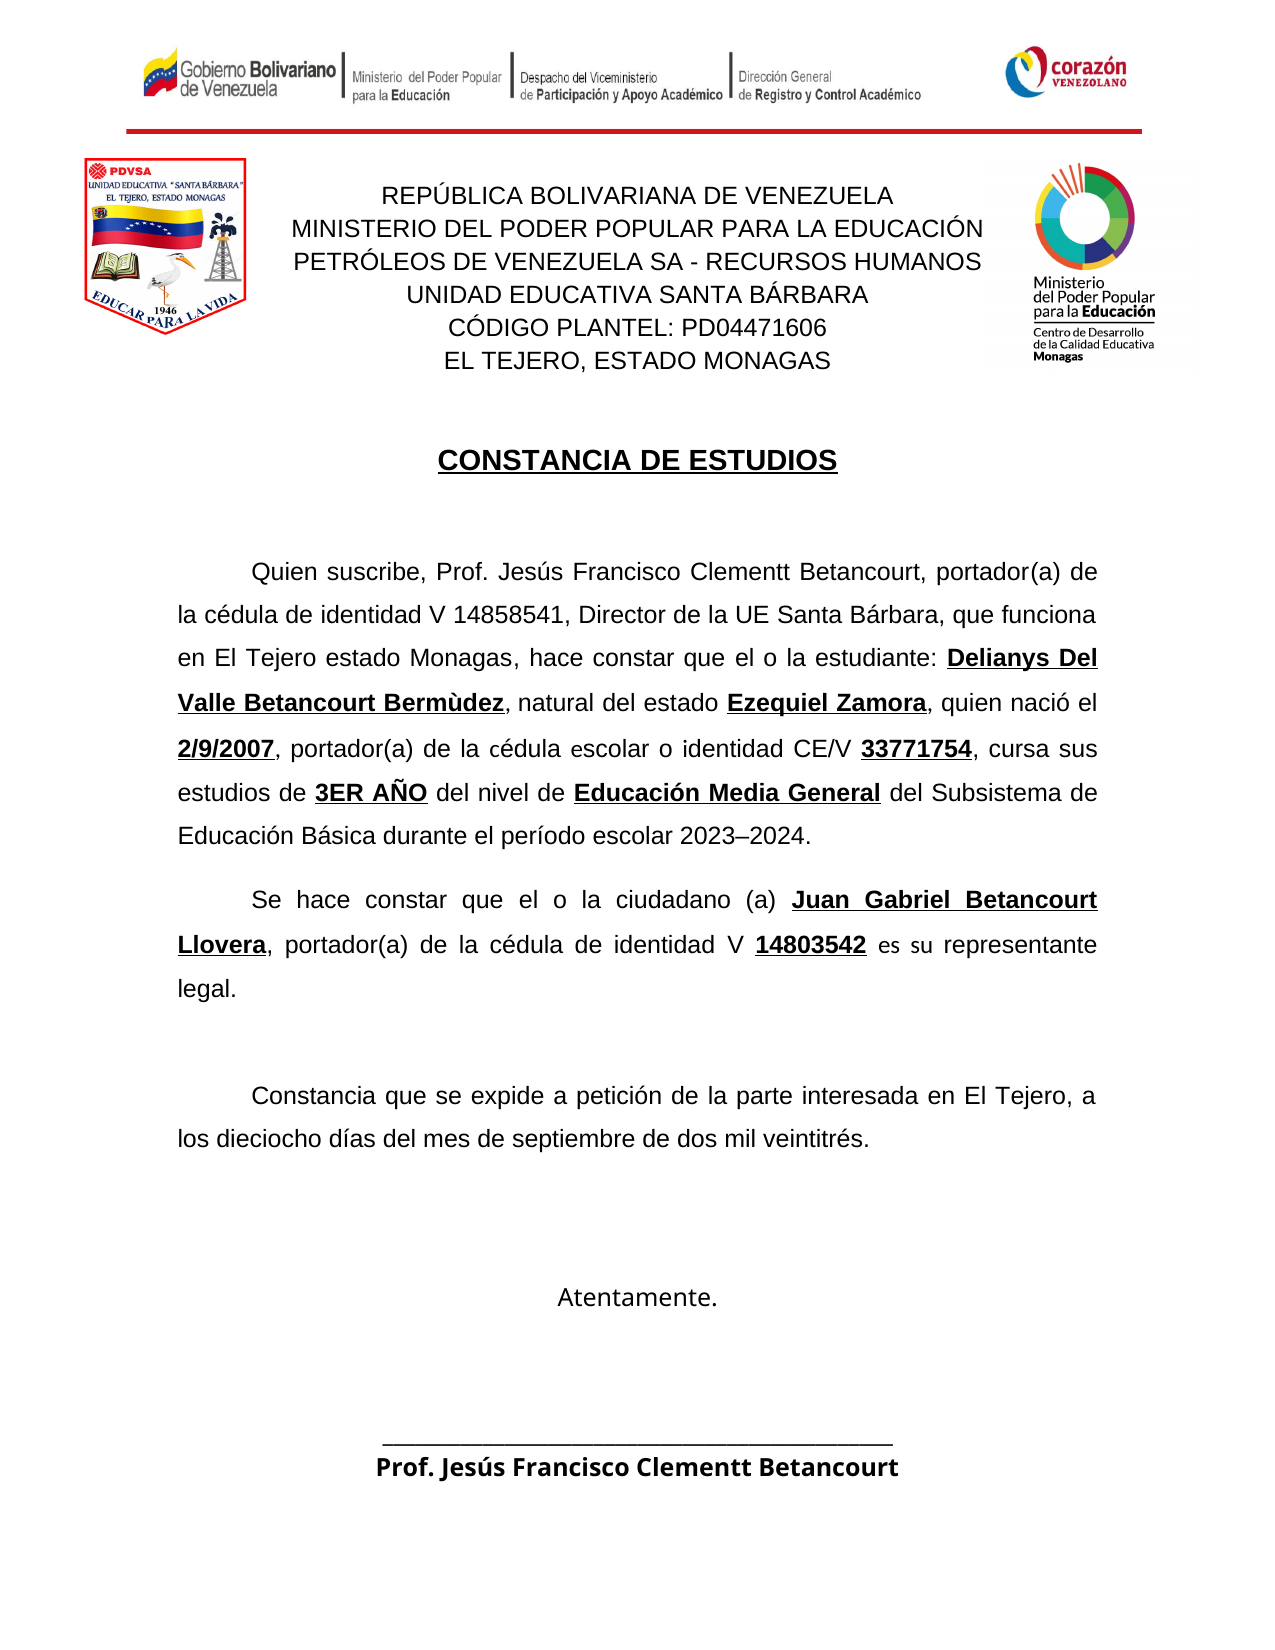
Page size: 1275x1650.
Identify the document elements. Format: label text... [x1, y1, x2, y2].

text Quien suscribe, Prof. Jesús Francisco Clementt Betancourt, portador(a) de la cédula de identidad V 14858541, Director de la UE Santa Bárbara, que funciona en El Tejero estado Monagas, hace constar que el o la estudiante: Delianys Del Valle Betancourt Bermùdez, natural del estado Ezequiel Zamora, quien nació el 2/9/2007, portador(a) de la cédula escolar o identidad CE/V 33771754, cursa sus estudios de 3ER AÑO del nivel de Educación Media General del Subsistema de Educación Básica durante el período escolar 2023–2024. [177, 557, 1098, 849]
subtitle REPÚBLICA BOLIVARIANA DE VENEZUELA [252, 181, 978, 209]
picture [79, 158, 252, 335]
picture [126, 11, 1142, 134]
subtitle CONSTANCIA DE ESTUDIOS [177, 443, 1098, 476]
text CÓDIGO PLANTEL: PD04471606 [177, 313, 978, 341]
text UNIDAD EDUCATIVA SANTA BÁRBARA [252, 280, 978, 308]
text Constancia que se expide a petición de la parte interesada en El Tejero, a los dieciocho días del mes de septiembre de dos mil veintitrés. [177, 1081, 1098, 1153]
picture [978, 153, 1200, 377]
subtitle PETRÓLEOS DE VENEZUELA SA - RECURSOS HUMANOS [252, 247, 978, 275]
subtitle MINISTERIO DEL PODER POPULAR PARA LA EDUCACIÓN [252, 214, 978, 242]
text Atentamente. [177, 1279, 1098, 1313]
text ______________________________________________ [177, 1416, 1098, 1450]
text Se hace constar que el o la ciudadano (a) Juan Gabriel Betancourt Llovera, portador(a) de la cédula de identidad V 14803542 es su representante legal. [177, 885, 1098, 1002]
text EL TEJERO, ESTADO MONAGAS [177, 346, 978, 374]
text Prof. Jesús Francisco Clementt Betancourt [177, 1450, 1098, 1484]
